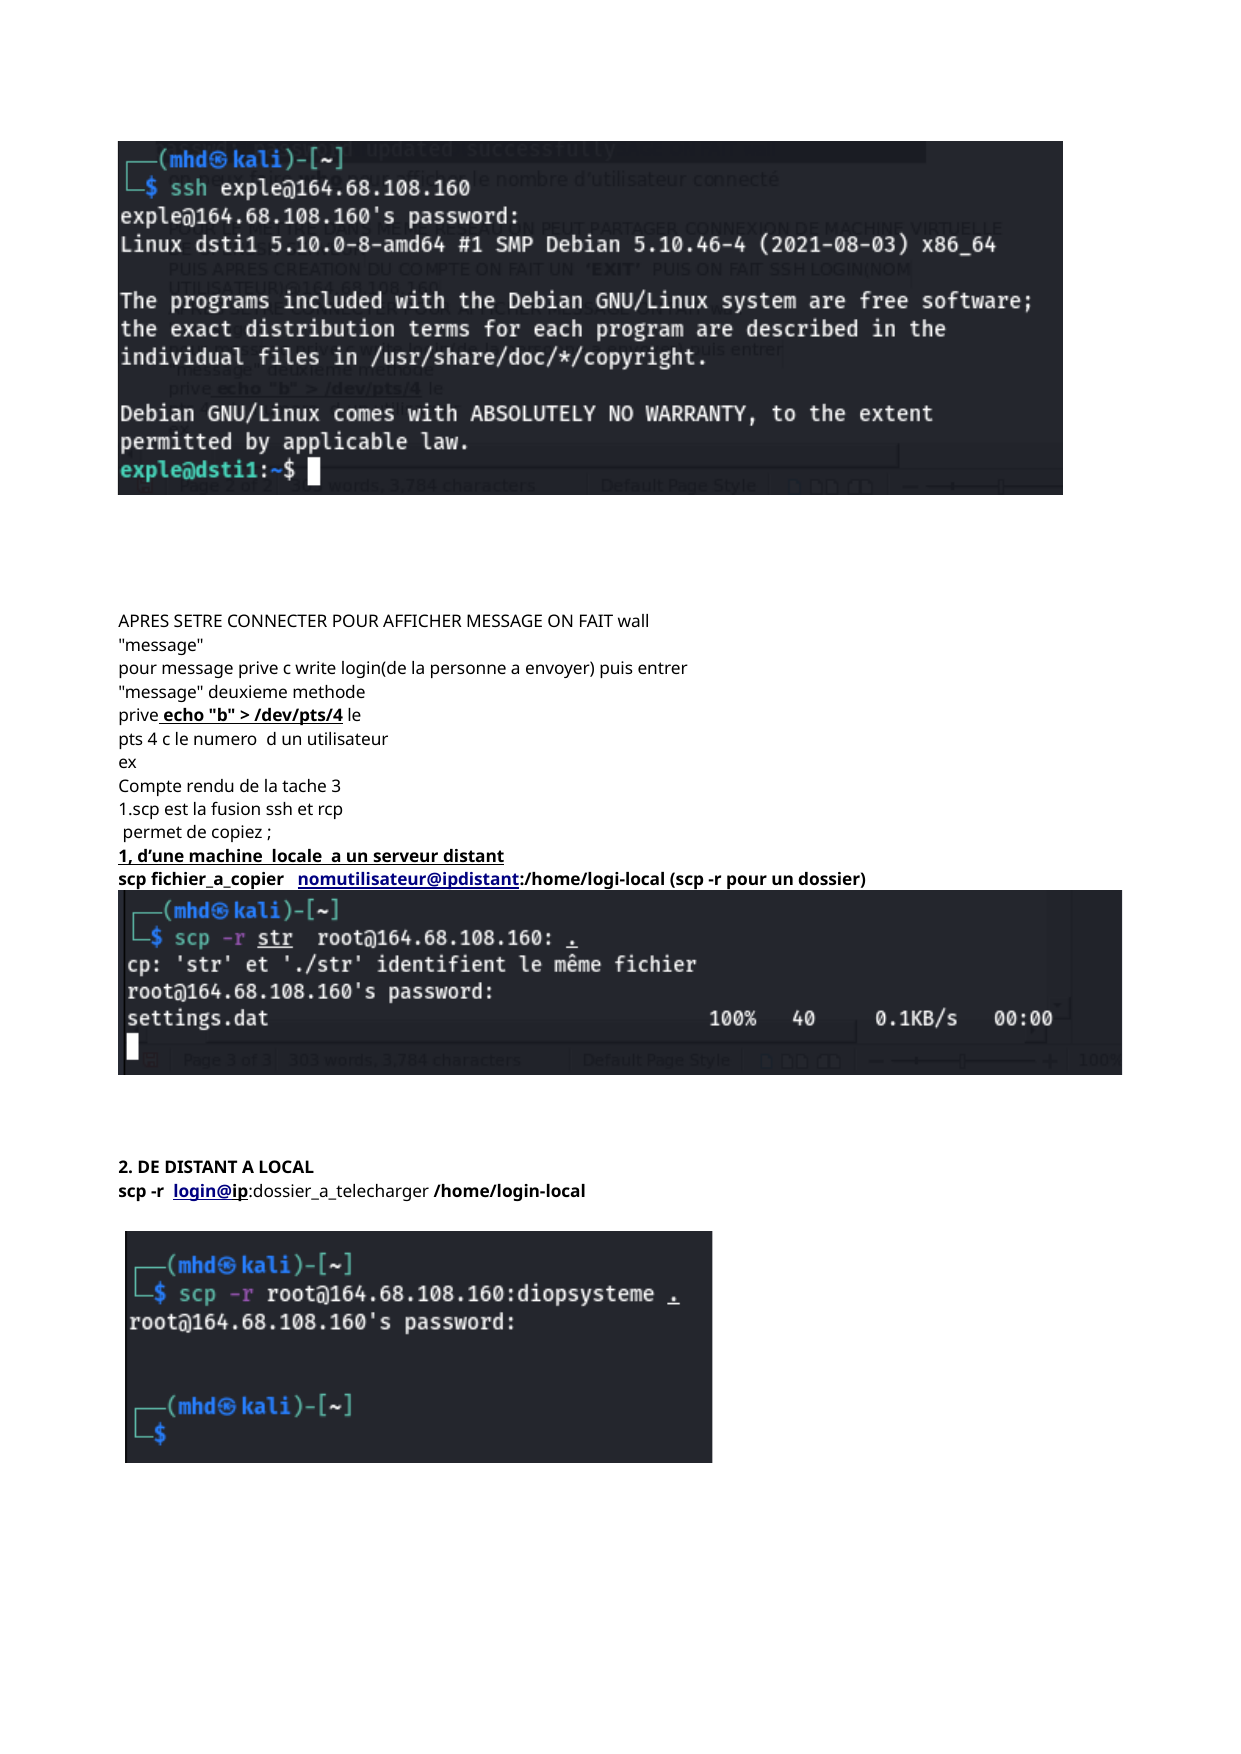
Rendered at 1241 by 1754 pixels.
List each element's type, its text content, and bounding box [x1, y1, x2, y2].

text 1, d’une machine locale a un serveur distant [118, 844, 1122, 867]
text scp -r login@ip:dossier_a_telecharger /home/login-local [118, 1179, 1122, 1202]
text scp fichier_a_copier nomutilisateur@ipdistant:/home/logi-local (scp -r pour un dossier) [118, 867, 1122, 890]
text permet de copiez ; [118, 821, 1122, 844]
text APRES SETRE CONNECTER POUR AFFICHER MESSAGE ON FAIT wall "message" pour message prive c write login(de la personne a envoyer) puis entrer "message" deuxieme methode prive echo "b" > /dev/pts/4 le pts 4 c le numero d un utilisateur ex Compte rendu de la tache 3 1.scp est la fusion ssh et rcp [118, 581, 1122, 821]
picture [125, 1231, 713, 1463]
picture [118, 890, 1123, 1075]
text 2. DE DISTANT A LOCAL [118, 1132, 1122, 1179]
picture [117, 141, 1063, 495]
